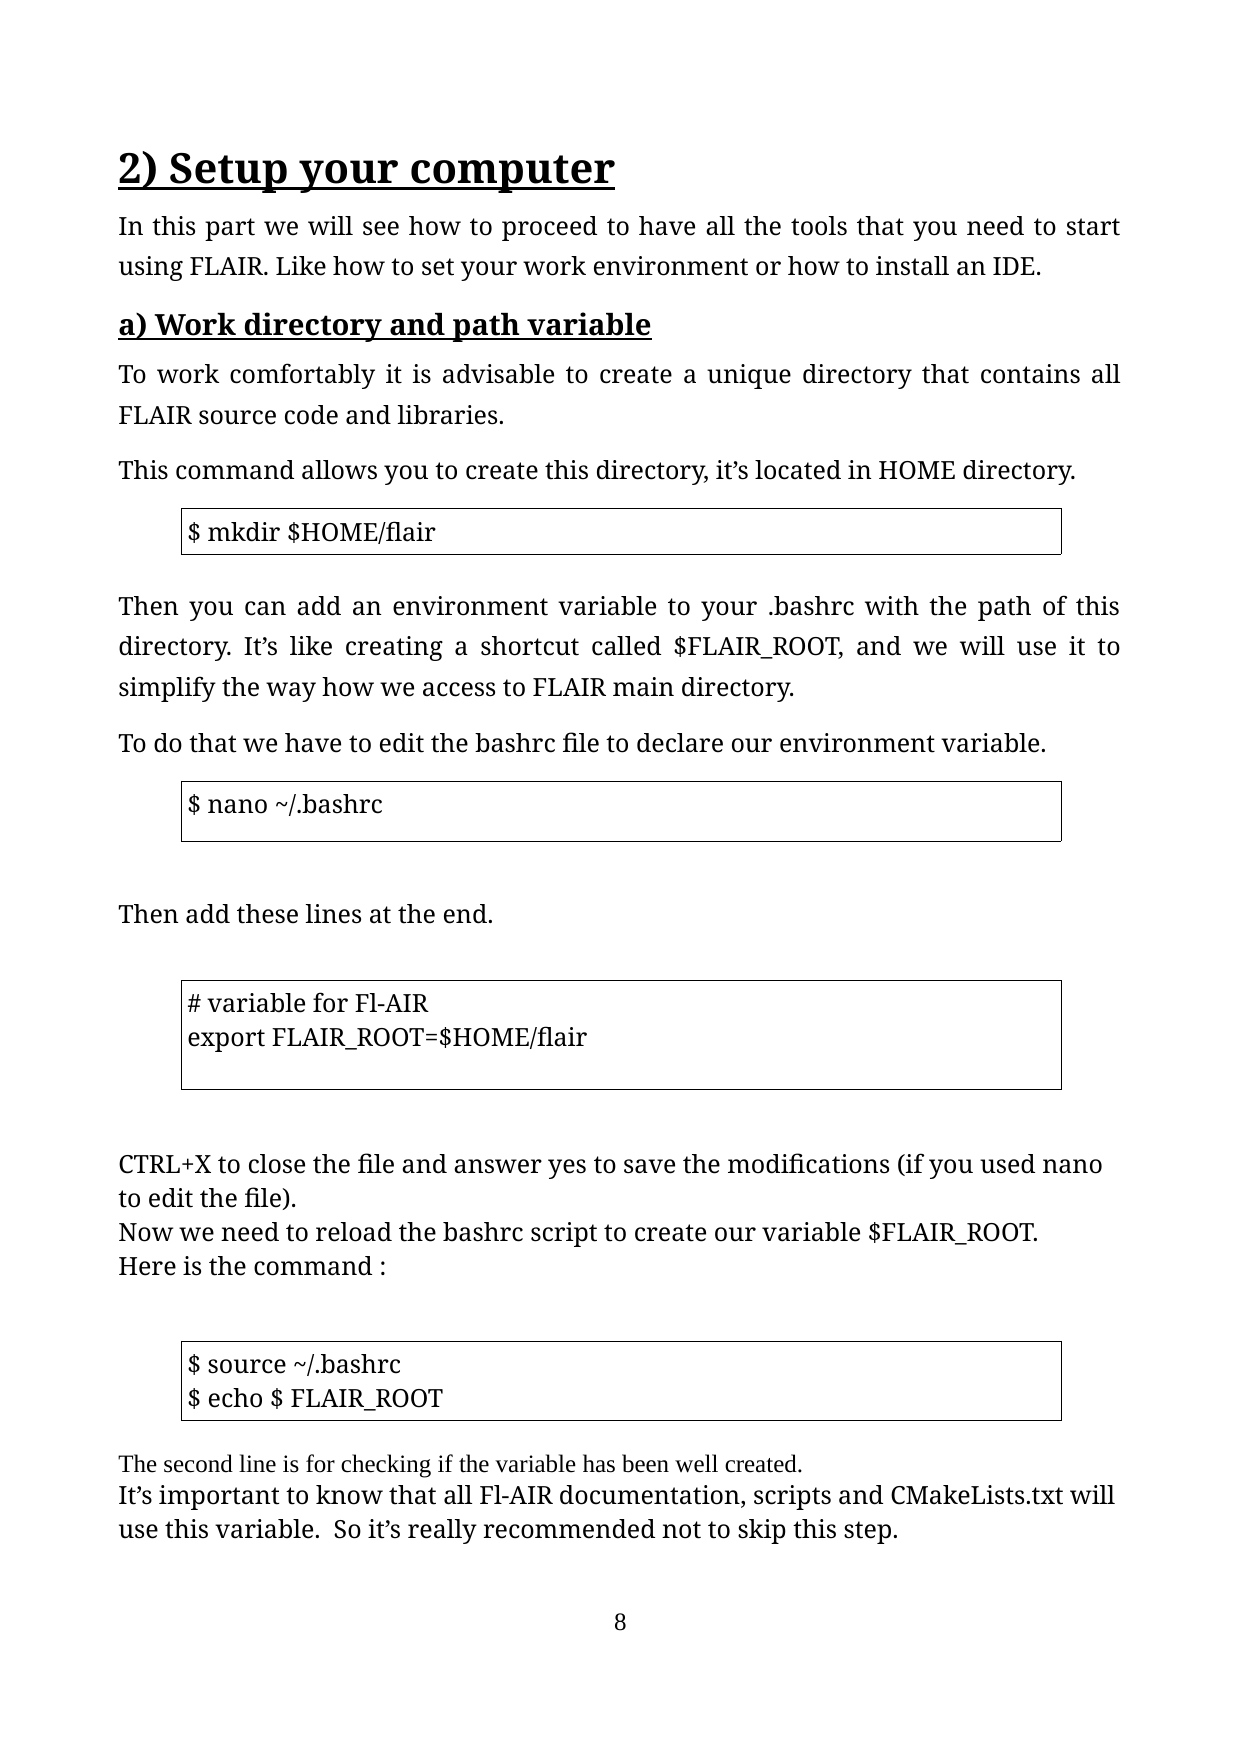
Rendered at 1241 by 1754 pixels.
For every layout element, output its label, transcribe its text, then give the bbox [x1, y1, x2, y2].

subtitle 2) Setup your computer [118, 139, 1122, 196]
text Then you can add an environment variable to your .bashrc with the path of this directory. It’s like creating a shortcut called $FLAIR_ROOT, and we will use it to simplify the way how we access to FLAIR main directory. [118, 588, 1122, 704]
text In this part we will see how to proceed to have all the tools that you need to start using FLAIR. Like how to set your work environment or how to install an IDE. [118, 208, 1122, 283]
text Then add these lines at the end. [118, 896, 1122, 930]
text The second line is for checking if the variable has been well created. [118, 1449, 1122, 1478]
text CTRL+X to close the file and answer yes to save the modifications (if you used nano to edit the file). [118, 1147, 1122, 1215]
table_header $ mkdir $HOME/flair [182, 509, 1061, 554]
text This command allows you to create this directory, it’s located in HOME directory. [118, 453, 1122, 487]
table_header # variable for Fl-AIR export FLAIR_ROOT=$HOME/flair [182, 981, 1061, 1089]
text It’s important to know that all Fl-AIR documentation, scripts and CMakeLists.txt will use this variable. So it’s really recommended not to skip this step. [118, 1478, 1122, 1546]
table_header $ nano ~/.bashrc [182, 782, 1061, 841]
table_header $ source ~/.bashrc $ echo $ FLAIR_ROOT [182, 1342, 1061, 1420]
text To do that we have to edit the bashrc file to declare our environment variable. [118, 725, 1122, 759]
text To work comfortably it is advisable to create a unique directory that contains all FLAIR source code and libraries. [118, 357, 1122, 432]
text Now we need to reload the bashrc script to create our variable $FLAIR_ROOT. [118, 1215, 1122, 1249]
text Here is the command : [118, 1249, 1122, 1283]
subtitle a) Work directory and path variable [118, 304, 1122, 344]
